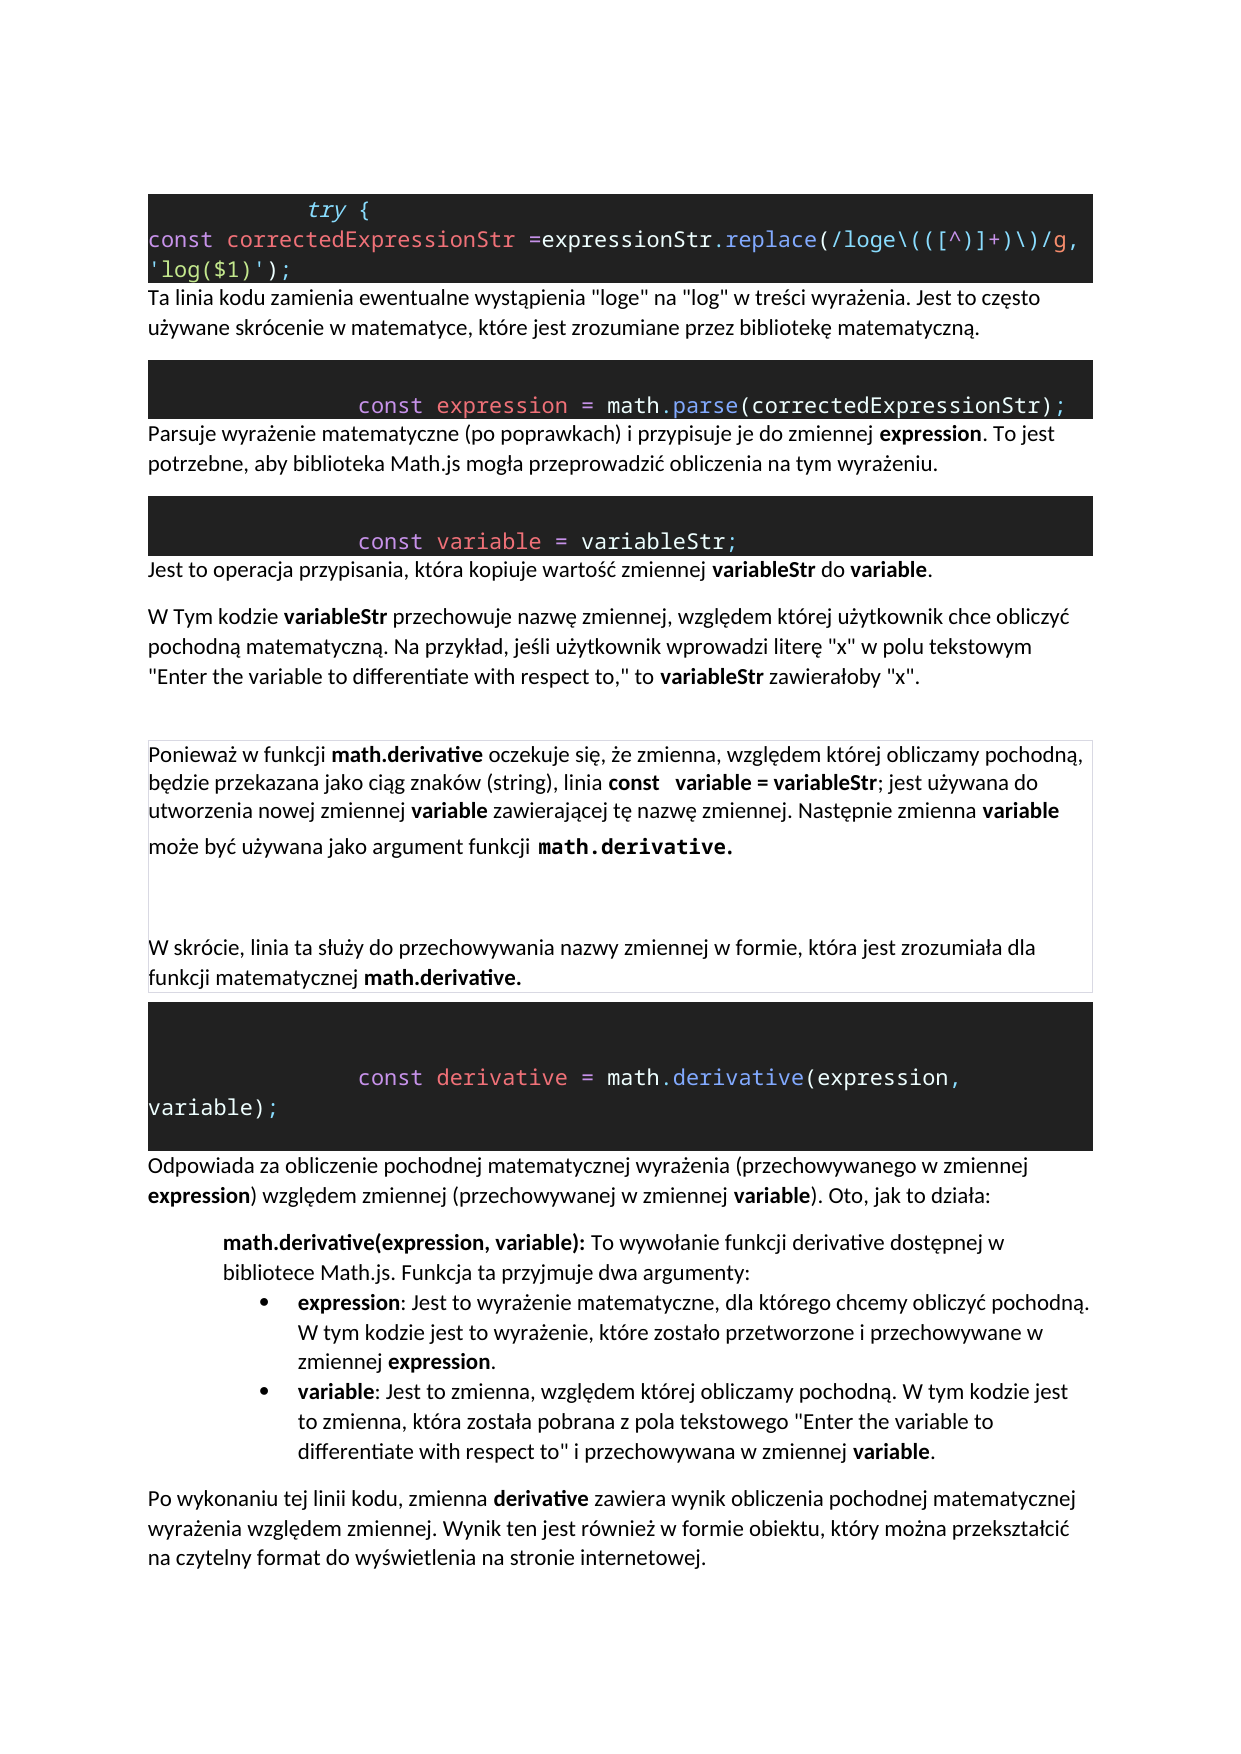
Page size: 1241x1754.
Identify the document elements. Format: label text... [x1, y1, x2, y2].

text const expression = math.parse(correctedExpressionStr); [148, 390, 1093, 419]
text Ponieważ w funkcji math.derivative oczekuje się, że zmienna, względem której obliczamy pochodną, będzie przekazana jako ciąg znaków (string), linia const variable = variableStr; jest używana do utworzenia nowej zmiennej variable zawierającej tę nazwę zmiennej. Następnie zmienna variable może być używana jako argument funkcji math.derivative. [149, 741, 1092, 863]
text const correctedExpressionStr =expressionStr.replace(/loge\(([^)]+)\)/g, 'log($1)'); [148, 224, 1093, 283]
text const variable = variableStr; [148, 526, 1093, 556]
text W Tym kodzie variableStr przechowuje nazwę zmiennej, względem której użytkownik chce obliczyć pochodną matematyczną. Na przykład, jeśli użytkownik wprowadzi literę "x" w polu tekstowym "Enter the variable to differentiate with respect to," to variableStr zawierałoby "x". [148, 602, 1093, 690]
text try { [148, 194, 1093, 224]
list variable: Jest to zmienna, względem której obliczamy pochodną. W tym kodzie jest to zmienna, która została pobrana z pola tekstowego "Enter the variable to differentiate with respect to" i przechowywana w zmiennej variable. [260, 1377, 1093, 1465]
text Po wykonaniu tej linii kodu, zmienna derivative zawiera wynik obliczenia pochodnej matematycznej wyrażenia względem zmiennej. Wynik ten jest również w formie obiektu, który można przekształcić na czytelny format do wyświetlenia na stronie internetowej. [148, 1484, 1093, 1572]
list expression: Jest to wyrażenie matematyczne, dla którego chcemy obliczyć pochodną. W tym kodzie jest to wyrażenie, które zostało przetworzone i przechowywane w zmiennej expression. [260, 1288, 1093, 1376]
text Parsuje wyrażenie matematyczne (po poprawkach) i przypisuje je do zmiennej expression. To jest potrzebne, aby biblioteka Math.js mogła przeprowadzić obliczenia na tym wyrażeniu. [148, 419, 1093, 477]
text const derivative = math.derivative(expression, variable); [148, 1062, 1093, 1122]
list math.derivative(expression, variable): To wywołanie funkcji derivative dostępnej w bibliotece Math.js. Funkcja ta przyjmuje dwa argumenty: [223, 1228, 1093, 1286]
text Jest to operacja przypisania, która kopiuje wartość zmiennej variableStr do variable. [148, 556, 1093, 584]
text Ta linia kodu zamienia ewentualne wystąpienia "loge" na "log" w treści wyrażenia. Jest to często używane skrócenie w matematyce, które jest zrozumiane przez bibliotekę matematyczną. [148, 283, 1093, 341]
text Odpowiada za obliczenie pochodnej matematycznej wyrażenia (przechowywanego w zmiennej expression) względem zmiennej (przechowywanej w zmiennej variable). Oto, jak to działa: [148, 1151, 1093, 1209]
text W skrócie, linia ta służy do przechowywania nazwy zmiennej w formie, która jest zrozumiała dla funkcji matematycznej math.derivative.Początek formularza [149, 925, 1092, 992]
